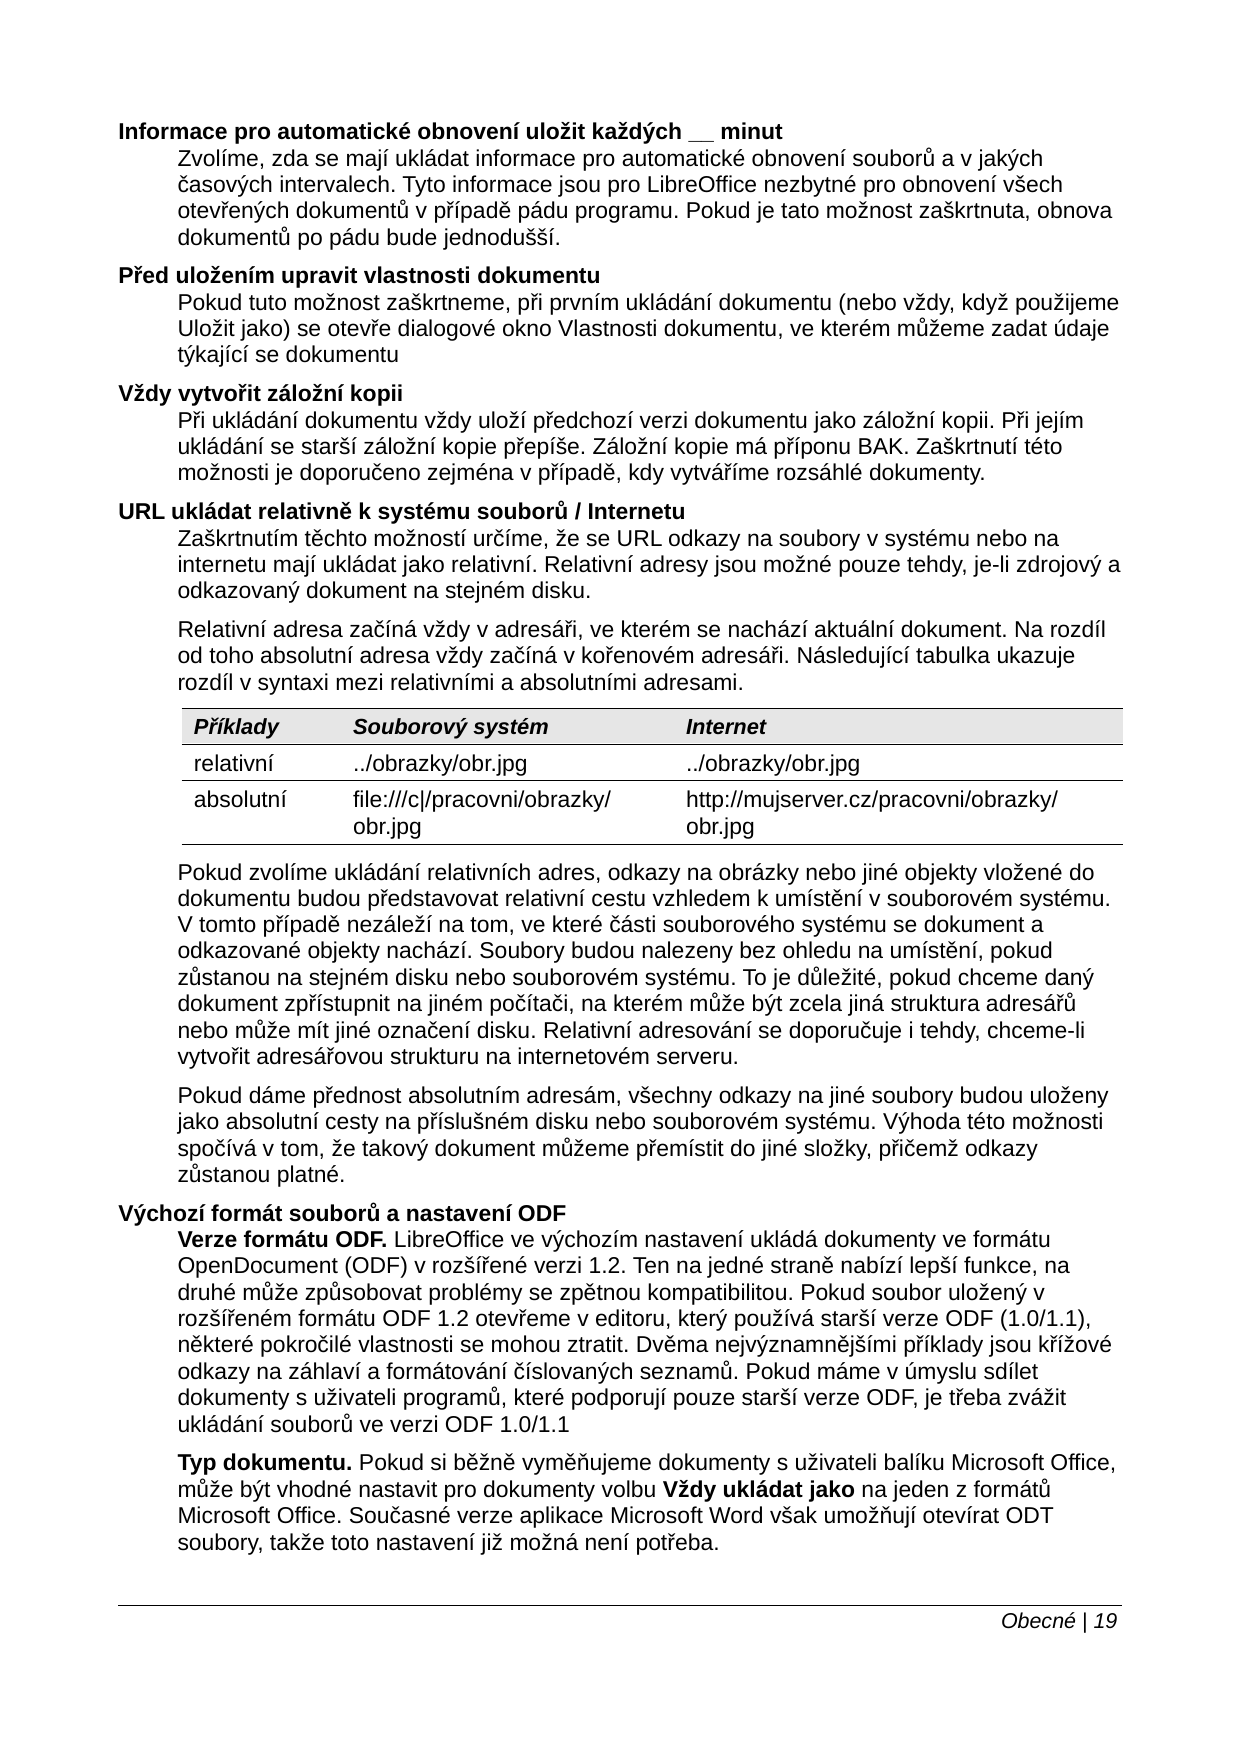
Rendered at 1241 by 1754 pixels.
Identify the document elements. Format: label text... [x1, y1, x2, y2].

text URL ukládat relativně k systému souborů / Internetu [118, 498, 1122, 524]
table_cell file:///c|/pracovni/obrazky/obr.jpg [341, 781, 674, 843]
text Informace pro automatické obnovení uložit každých __ minut [118, 118, 1122, 144]
table_cell absolutní [182, 781, 341, 843]
text Pokud dáme přednost absolutním adresám, všechny odkazy na jiné soubory budou uloženy jako absolutní cesty na příslušném disku nebo souborovém systému. Výhoda této možnosti spočívá v tom, že takový dokument můžeme přemístit do jiné složky, přičemž odkazy zůstanou platné. [177, 1082, 1122, 1187]
table_cell ../obrazky/obr.jpg [341, 745, 674, 780]
text Pokud tuto možnost zaškrtneme, při prvním ukládání dokumentu (nebo vždy, když použijeme Uložit jako) se otevře dialogové okno Vlastnosti dokumentu, ve kterém můžeme zadat údaje týkající se dokumentu [177, 289, 1122, 368]
table_cell http://mujserver.cz/pracovni/obrazky/obr.jpg [674, 781, 1123, 843]
table_header Souborový systém [341, 709, 674, 743]
text Verze formátu ODF. LibreOffice ve výchozím nastavení ukládá dokumenty ve formátu OpenDocument (ODF) v rozšířené verzi 1.2. Ten na jedné straně nabízí lepší funkce, na druhé může způsobovat problémy se zpětnou kompatibilitou. Pokud soubor uložený v rozšířeném formátu ODF 1.2 otevřeme v editoru, který používá starší verze ODF (1.0/1.1), některé pokročilé vlastnosti se mohou ztratit. Dvěma nejvýznamnějšími příklady jsou křížové odkazy na záhlaví a formátování číslovaných seznamů. Pokud máme v úmyslu sdílet dokumenty s uživateli programů, které podporují pouze starší verze ODF, je třeba zvážit ukládání souborů ve verzi ODF 1.0/1.1 [177, 1226, 1122, 1437]
table_header Internet [674, 709, 1123, 743]
text Zvolíme, zda se mají ukládat informace pro automatické obnovení souborů a v jakých časových intervalech. Tyto informace jsou pro LibreOffice nezbytné pro obnovení všech otevřených dokumentů v případě pádu programu. Pokud je tato možnost zaškrtnuta, obnova dokumentů po pádu bude jednodušší. [177, 144, 1122, 250]
text Výchozí formát souborů a nastavení ODF [118, 1200, 1122, 1226]
text Před uložením upravit vlastnosti dokumentu [118, 262, 1122, 289]
table_cell ../obrazky/obr.jpg [674, 745, 1123, 780]
text Při ukládání dokumentu vždy uloží předchozí verzi dokumentu jako záložní kopii. Při jejím ukládání se starší záložní kopie přepíše. Záložní kopie má příponu BAK. Zaškrtnutí této možnosti je doporučeno zejména v případě, kdy vytváříme rozsáhlé dokumenty. [177, 407, 1122, 486]
text Relativní adresa začíná vždy v adresáři, ve kterém se nachází aktuální dokument. Na rozdíl od toho absolutní adresa vždy začíná v kořenovém adresáři. Následující tabulka ukazuje rozdíl v syntaxi mezi relativními a absolutními adresami. [177, 616, 1122, 695]
text Vždy vytvořit záložní kopii [118, 380, 1122, 407]
text Zaškrtnutím těchto možností určíme, že se URL odkazy na soubory v systému nebo na internetu mají ukládat jako relativní. Relativní adresy jsou možné pouze tehdy, je-li zdrojový a odkazovaný dokument na stejném disku. [177, 524, 1122, 604]
table_cell relativní [182, 745, 341, 780]
text Typ dokumentu. Pokud si běžně vyměňujeme dokumenty s uživateli balíku Microsoft Office, může být vhodné nastavit pro dokumenty volbu Vždy ukládat jako na jeden z formátů Microsoft Office. Současné verze aplikace Microsoft Word však umožňují otevírat ODT soubory, takže toto nastavení již možná není potřeba. [177, 1449, 1122, 1555]
table_header Příklady [182, 709, 341, 743]
text Pokud zvolíme ukládání relativních adres, odkazy na obrázky nebo jiné objekty vložené do dokumentu budou představovat relativní cestu vzhledem k umístění v souborovém systému. V tomto případě nezáleží na tom, ve které části souborového systému se dokument a odkazované objekty nachází. Soubory budou nalezeny bez ohledu na umístění, pokud zůstanou na stejném disku nebo souborovém systému. To je důležité, pokud chceme daný dokument zpřístupnit na jiném počítači, na kterém může být zcela jiná struktura adresářů nebo může mít jiné označení disku. Relativní adresování se doporučuje i tehdy, chceme-li vytvořit adresářovou strukturu na internetovém serveru. [177, 858, 1122, 1069]
